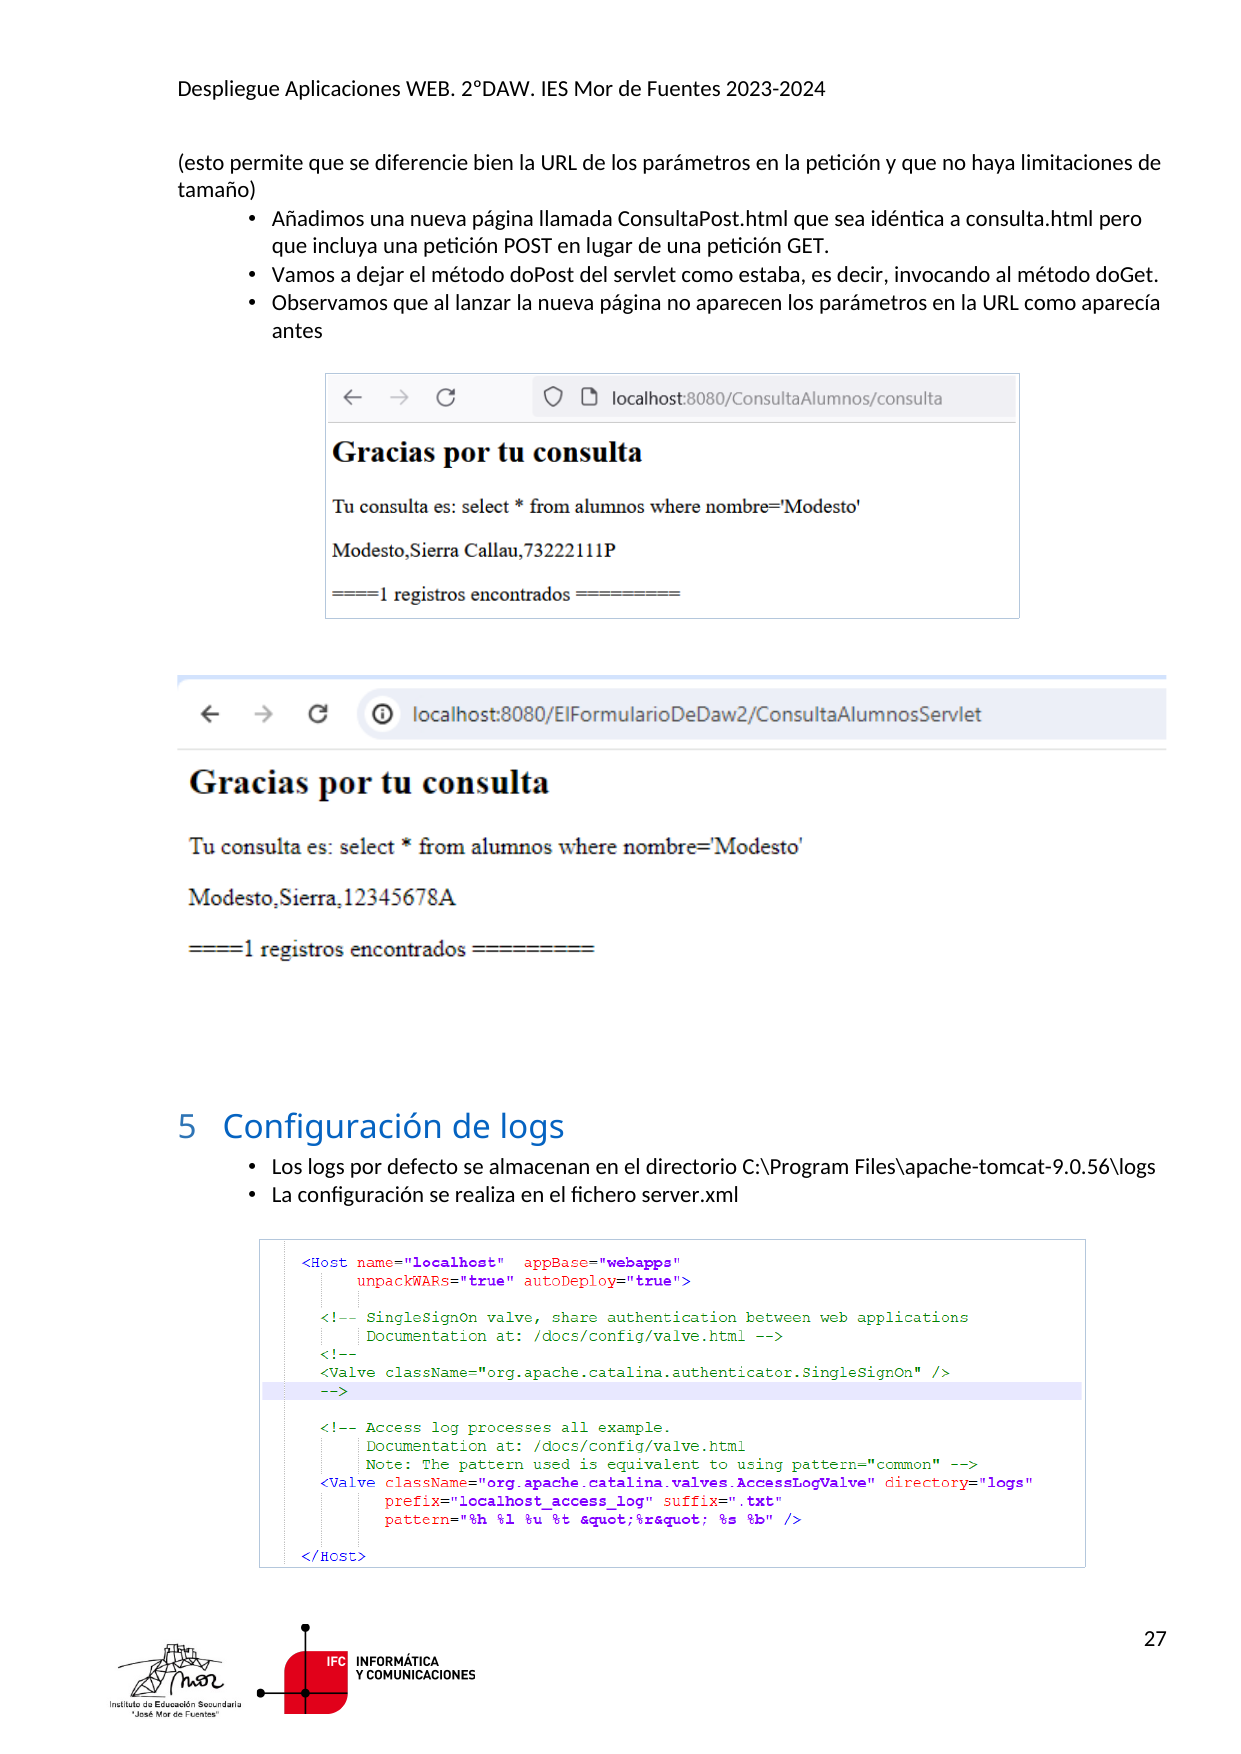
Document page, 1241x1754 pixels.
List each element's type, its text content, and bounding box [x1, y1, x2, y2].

list Los logs por defecto se almacenan en el directorio C:\Program Files\apache-tomcat-9.0.56\logs [248, 1152, 1167, 1180]
list Observamos que al lanzar la nueva página no aparecen los parámetros en la URL como aparecía antes [248, 288, 1167, 344]
picture [100, 1631, 249, 1736]
subtitle Configuración de logs [177, 1103, 1167, 1149]
list Vamos a dejar el método doPost del servlet como estaba, es decir, invocando al método doGet. [248, 260, 1167, 288]
text (esto permite que se diferencie bien la URL de los parámetros en la petición y que no haya limitaciones de tamaño) [177, 148, 1167, 204]
list La configuración se realiza en el fichero server.xml [248, 1180, 1167, 1208]
picture [262, 1241, 1082, 1564]
picture [256, 1624, 475, 1714]
picture [328, 375, 1016, 616]
picture [177, 675, 1167, 1050]
list Añadimos una nueva página llamada ConsultaPost.html que sea idéntica a consulta.html pero que incluya una petición POST en lugar de una petición GET. [248, 204, 1167, 260]
